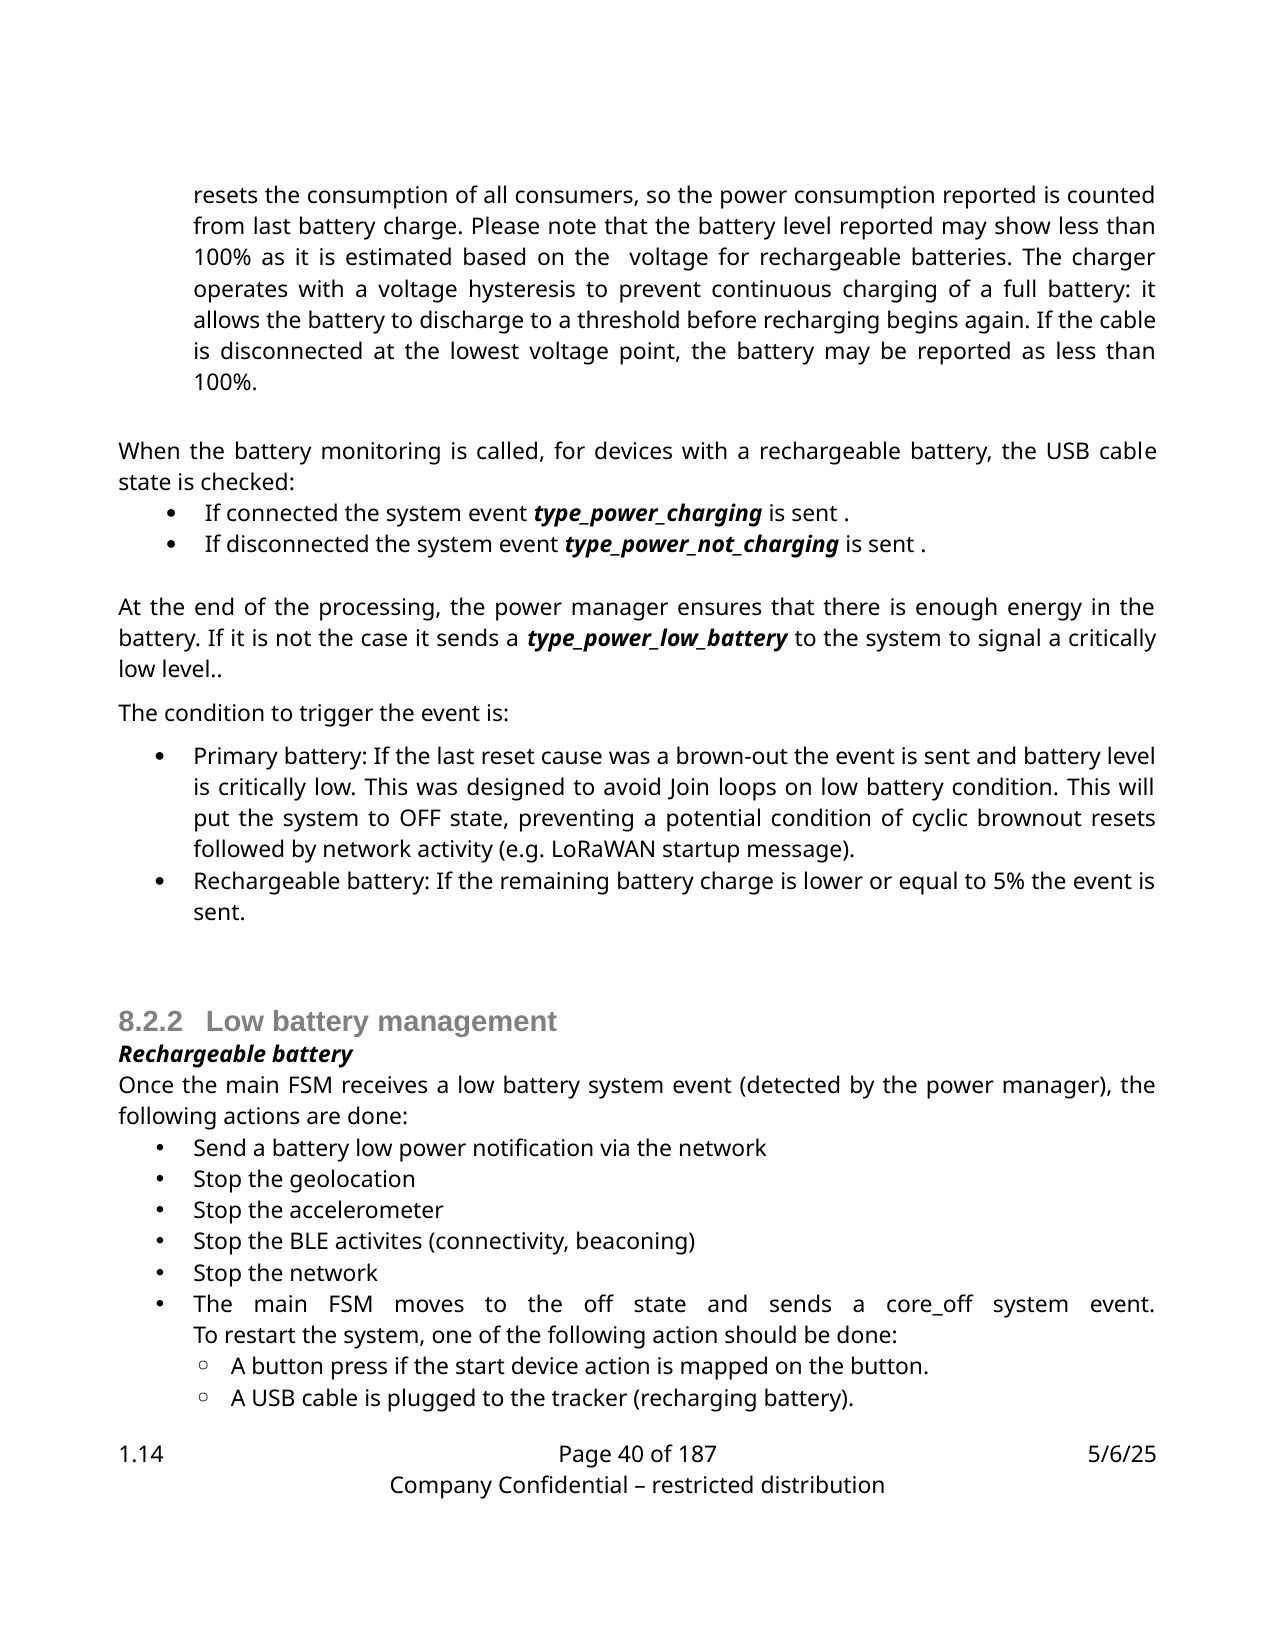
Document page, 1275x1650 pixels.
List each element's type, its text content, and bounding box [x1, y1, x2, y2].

list The main FSM moves to the off state and sends a core_off system event. To restart the system, one of the following action should be done: [156, 1288, 1157, 1350]
list Stop the accelerometer [156, 1194, 1157, 1225]
list Primary battery: If the last reset cause was a brown-out the event is sent and battery level is critically low. This was designed to avoid Join loops on low battery condition. This will put the system to OFF state, preventing a potential condition of cyclic brownout resets followed by network activity (e.g. LoRaWAN startup message). [156, 740, 1157, 865]
list resets the consumption of all consumers, so the power consumption reported is counted from last battery charge. Please note that the battery level reported may show less than 100% as it is estimated based on the voltage for rechargeable batteries. The charger operates with a voltage hysteresis to prevent continuous charging of a full battery: it allows the battery to discharge to a threshold before recharging begins again. If the cable is disconnected at the lowest voltage point, the battery may be reported as less than 100%. [156, 179, 1157, 397]
text Rechargeable battery [118, 1038, 1157, 1069]
list Stop the network [156, 1257, 1157, 1288]
list If connected the system event type_power_charging is sent . [167, 497, 1157, 528]
list A button press if the start device action is mapped on the button. [193, 1350, 1157, 1382]
list Stop the geolocation [156, 1163, 1157, 1194]
subtitle Low battery management [118, 1004, 1157, 1038]
text At the end of the processing, the power manager ensures that there is enough energy in the battery. If it is not the case it sends a type_power_low_battery to the system to signal a critically low level.. [118, 591, 1157, 685]
text The condition to trigger the event is: [118, 697, 1157, 728]
list A USB cable is plugged to the tracker (recharging battery). [193, 1382, 1157, 1413]
list Send a battery low power notification via the network [156, 1132, 1157, 1163]
list Stop the BLE activites (connectivity, beaconing) [156, 1225, 1157, 1257]
list If disconnected the system event type_power_not_charging is sent . [167, 528, 1157, 560]
text Once the main FSM receives a low battery system event (detected by the power manager), the following actions are done: [118, 1069, 1157, 1132]
text When the battery monitoring is called, for devices with a rechargeable battery, the USB cable state is checked: [118, 435, 1157, 497]
list Rechargeable battery: If the remaining battery charge is lower or equal to 5% the event is sent. [156, 865, 1157, 927]
